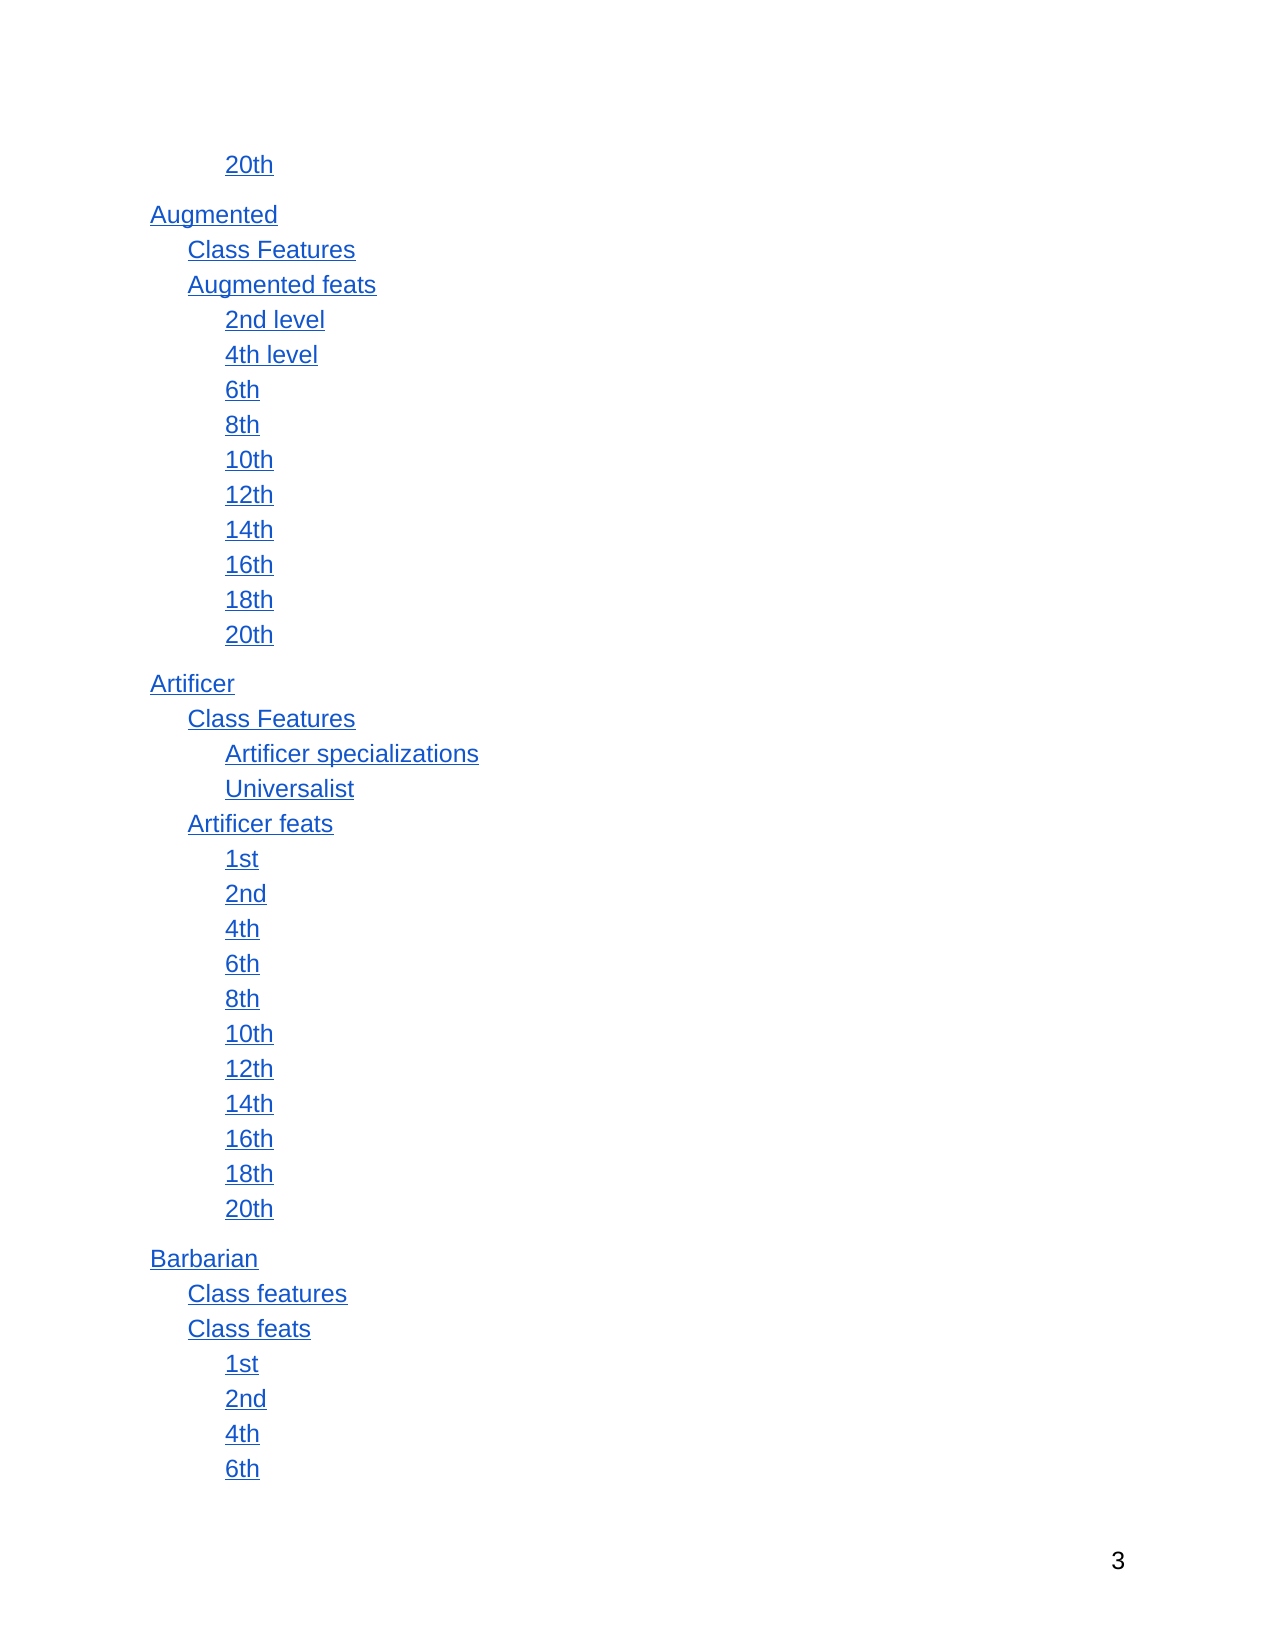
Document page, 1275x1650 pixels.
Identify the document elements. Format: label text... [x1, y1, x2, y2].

text Class Features [187, 704, 1125, 733]
text Augmented feats [187, 269, 1125, 298]
text Class Features [187, 234, 1125, 263]
text 4th level [225, 339, 1125, 368]
text 20th [225, 1194, 1125, 1223]
text 16th [225, 549, 1125, 578]
text Augmented [150, 199, 1125, 228]
text 6th [225, 374, 1125, 403]
text 20th [225, 150, 1125, 179]
text Universalist [225, 774, 1125, 803]
text 14th [225, 1089, 1125, 1118]
text 4th [225, 914, 1125, 943]
text 2nd level [225, 304, 1125, 333]
text 10th [225, 444, 1125, 473]
text 8th [225, 984, 1125, 1013]
text Barbarian [150, 1244, 1125, 1272]
text Class feats [187, 1314, 1125, 1342]
text Class features [187, 1279, 1125, 1307]
text 10th [225, 1019, 1125, 1048]
text 6th [225, 949, 1125, 978]
text 1st [225, 844, 1125, 873]
text Artificer specializations [225, 739, 1125, 768]
text 2nd [225, 1384, 1125, 1412]
text 18th [225, 584, 1125, 613]
text 8th [225, 409, 1125, 438]
text 16th [225, 1124, 1125, 1153]
text 20th [225, 619, 1125, 648]
text Artificer feats [187, 809, 1125, 838]
text 12th [225, 479, 1125, 508]
text 2nd [225, 879, 1125, 908]
text 6th [225, 1454, 1125, 1482]
text 4th [225, 1419, 1125, 1447]
text 12th [225, 1054, 1125, 1083]
text 18th [225, 1159, 1125, 1188]
text Artificer [150, 669, 1125, 698]
text 14th [225, 514, 1125, 543]
text 1st [225, 1349, 1125, 1377]
